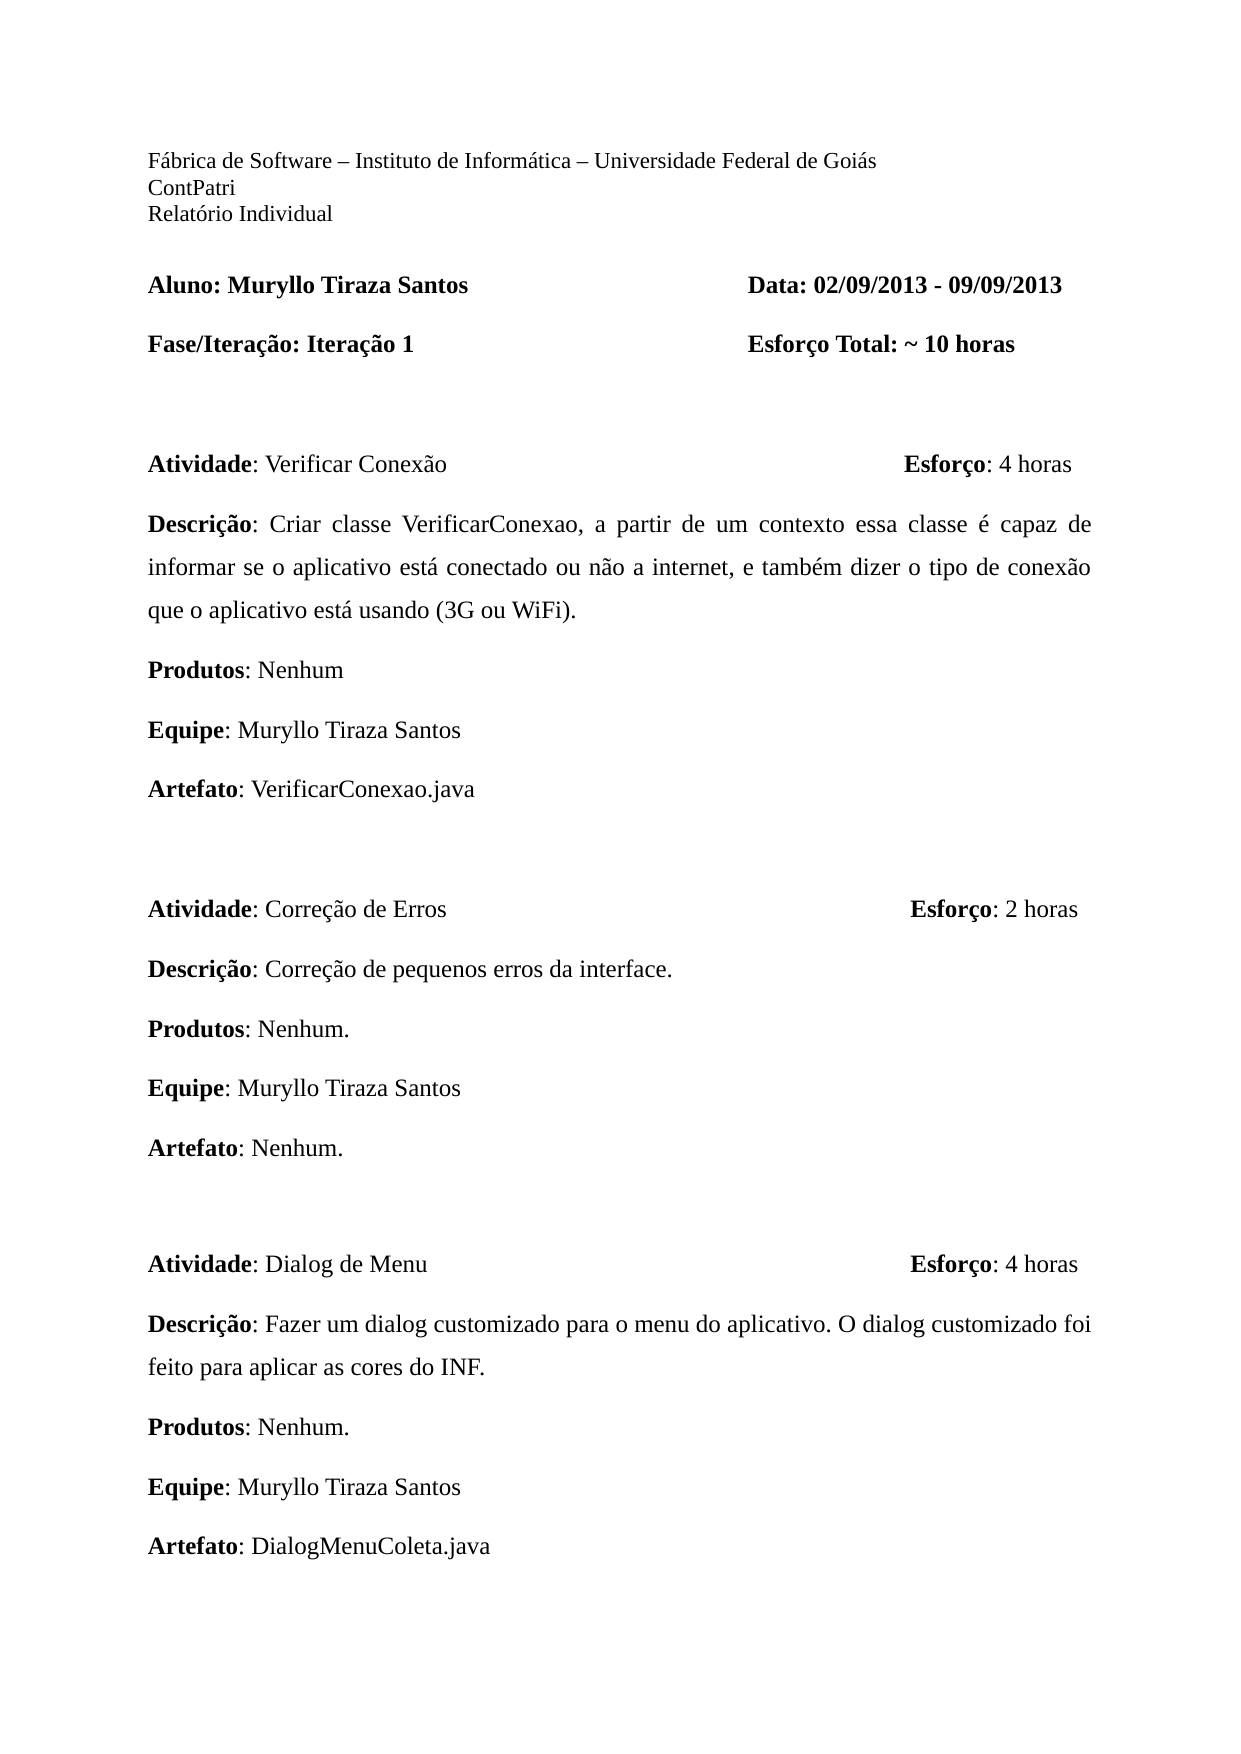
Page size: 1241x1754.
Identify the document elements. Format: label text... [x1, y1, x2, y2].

text Produtos: Nenhum [148, 655, 1093, 684]
text Atividade: Verificar Conexão Esforço: 4 horas [148, 449, 1093, 478]
text Descrição: Correção de pequenos erros da interface. [148, 954, 1093, 983]
text Descrição: Fazer um dialog customizado para o menu do aplicativo. O dialog customizado foi feito para aplicar as cores do INF. [148, 1309, 1093, 1381]
text Equipe: Muryllo Tiraza Santos [148, 1472, 1093, 1500]
text Fase/Iteração: Iteração 1 Esforço Total: ~ 10 horas [148, 329, 1093, 358]
text Produtos: Nenhum. [148, 1412, 1093, 1441]
text Equipe: Muryllo Tiraza Santos [148, 715, 1093, 743]
text Artefato: Nenhum. [148, 1133, 1093, 1162]
text Atividade: Correção de Erros Esforço: 2 horas [148, 894, 1093, 923]
text Atividade: Dialog de Menu Esforço: 4 horas [148, 1249, 1093, 1278]
text Artefato: DialogMenuColeta.java [148, 1531, 1093, 1560]
text Aluno: Muryllo Tiraza Santos Data: 02/09/2013 - 09/09/2013 [148, 270, 1093, 298]
text Produtos: Nenhum. [148, 1014, 1093, 1042]
text Artefato: VerificarConexao.java [148, 774, 1093, 803]
text Equipe: Muryllo Tiraza Santos [148, 1073, 1093, 1102]
text Descrição: Criar classe VerificarConexao, a partir de um contexto essa classe é capaz de informar se o aplicativo está conectado ou não a internet, e também dizer o tipo de conexão que o aplicativo está usando (3G ou WiFi). [148, 509, 1093, 624]
